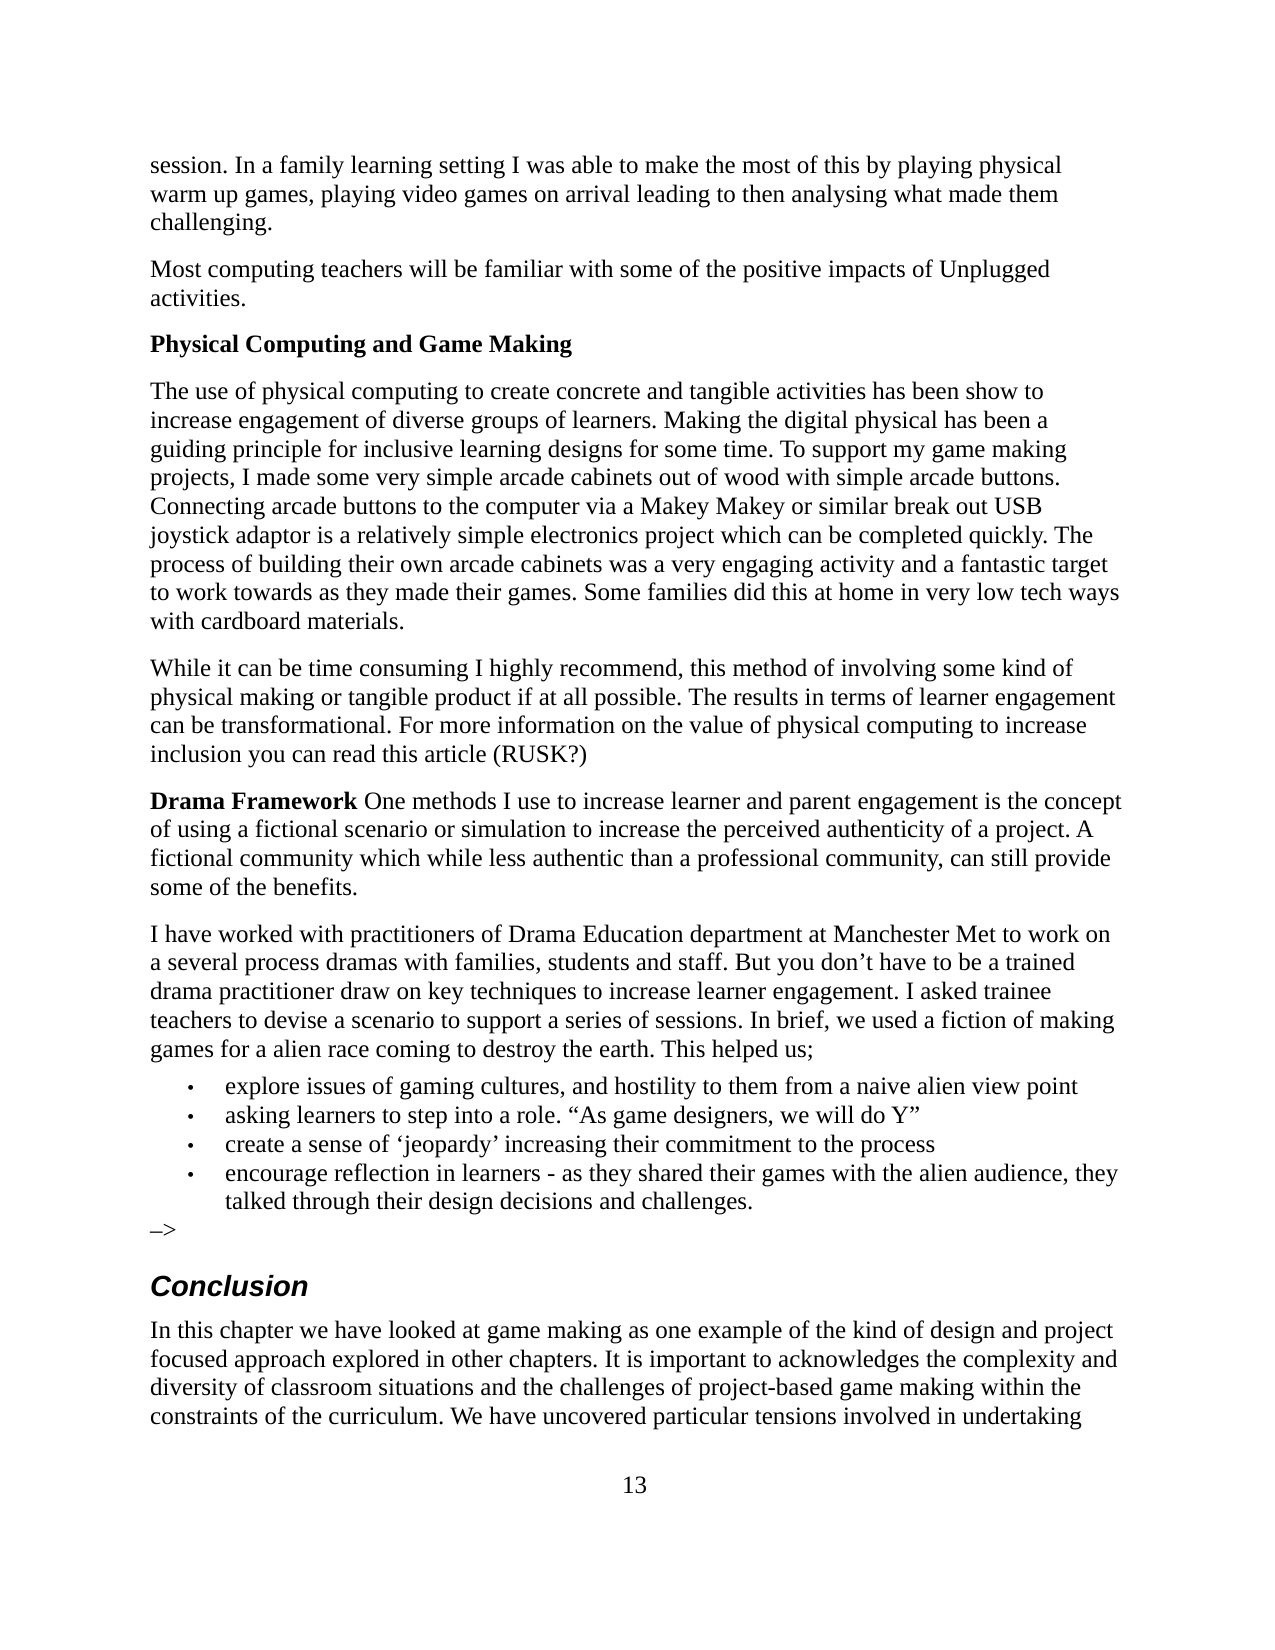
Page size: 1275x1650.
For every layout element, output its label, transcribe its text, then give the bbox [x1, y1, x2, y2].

list asking learners to step into a role. “As game designers, we will do Y” [187, 1100, 1125, 1129]
list create a sense of ‘jeopardy’ increasing their commitment to the process [187, 1129, 1125, 1158]
subtitle Conclusion [150, 1269, 1125, 1302]
text session. In a family learning setting I was able to make the most of this by playing physical warm up games, playing video games on arrival leading to then analysing what made them challenging. [150, 150, 1125, 236]
list explore issues of gaming cultures, and hostility to them from a naive alien view point [187, 1071, 1125, 1100]
text While it can be time consuming I highly recommend, this method of involving some kind of physical making or tangible product if at all possible. The results in terms of learner engagement can be transformational. For more information on the value of physical computing to increase inclusion you can read this article (RUSK?) [150, 653, 1125, 768]
text I have worked with practitioners of Drama Education department at Manchester Met to work on a several process dramas with families, students and staff. But you don’t have to be a trained drama practitioner draw on key techniques to increase learner engagement. I asked trainee teachers to devise a scenario to support a series of sessions. In brief, we used a fiction of making games for a alien race coming to destroy the earth. This helped us; [150, 919, 1125, 1062]
text The use of physical computing to create concrete and tangible activities has been show to increase engagement of diverse groups of learners. Making the digital physical has been a guiding principle for inclusive learning designs for some time. To support my game making projects, I made some very simple arcade cabinets out of wood with simple arcade buttons. Connecting arcade buttons to the computer via a Makey Makey or similar break out USB joystick adaptor is a relatively simple electronics project which can be completed quickly. The process of building their own arcade cabinets was a very engaging activity and a fantastic target to work towards as they made their games. Some families did this at home in very low tech ways with cardboard materials. [150, 376, 1125, 635]
text –> [150, 1215, 1125, 1244]
text Most computing teachers will be familiar with some of the positive impacts of Unplugged activities. [150, 254, 1125, 312]
text Physical Computing and Game Making [150, 329, 1125, 358]
text In this chapter we have looked at game making as one example of the kind of design and project focused approach explored in other chapters. It is important to acknowledges the complexity and diversity of classroom situations and the challenges of project-based game making within the constraints of the curriculum. We have uncovered particular tensions involved in undertaking [150, 1315, 1125, 1430]
list encourage reflection in learners - as they shared their games with the alien audience, they talked through their design decisions and challenges. [187, 1158, 1125, 1215]
text Drama Framework One methods I use to increase learner and parent engagement is the concept of using a fictional scenario or simulation to increase the perceived authenticity of a project. A fictional community which while less authentic than a professional community, can still provide some of the benefits. [150, 786, 1125, 901]
